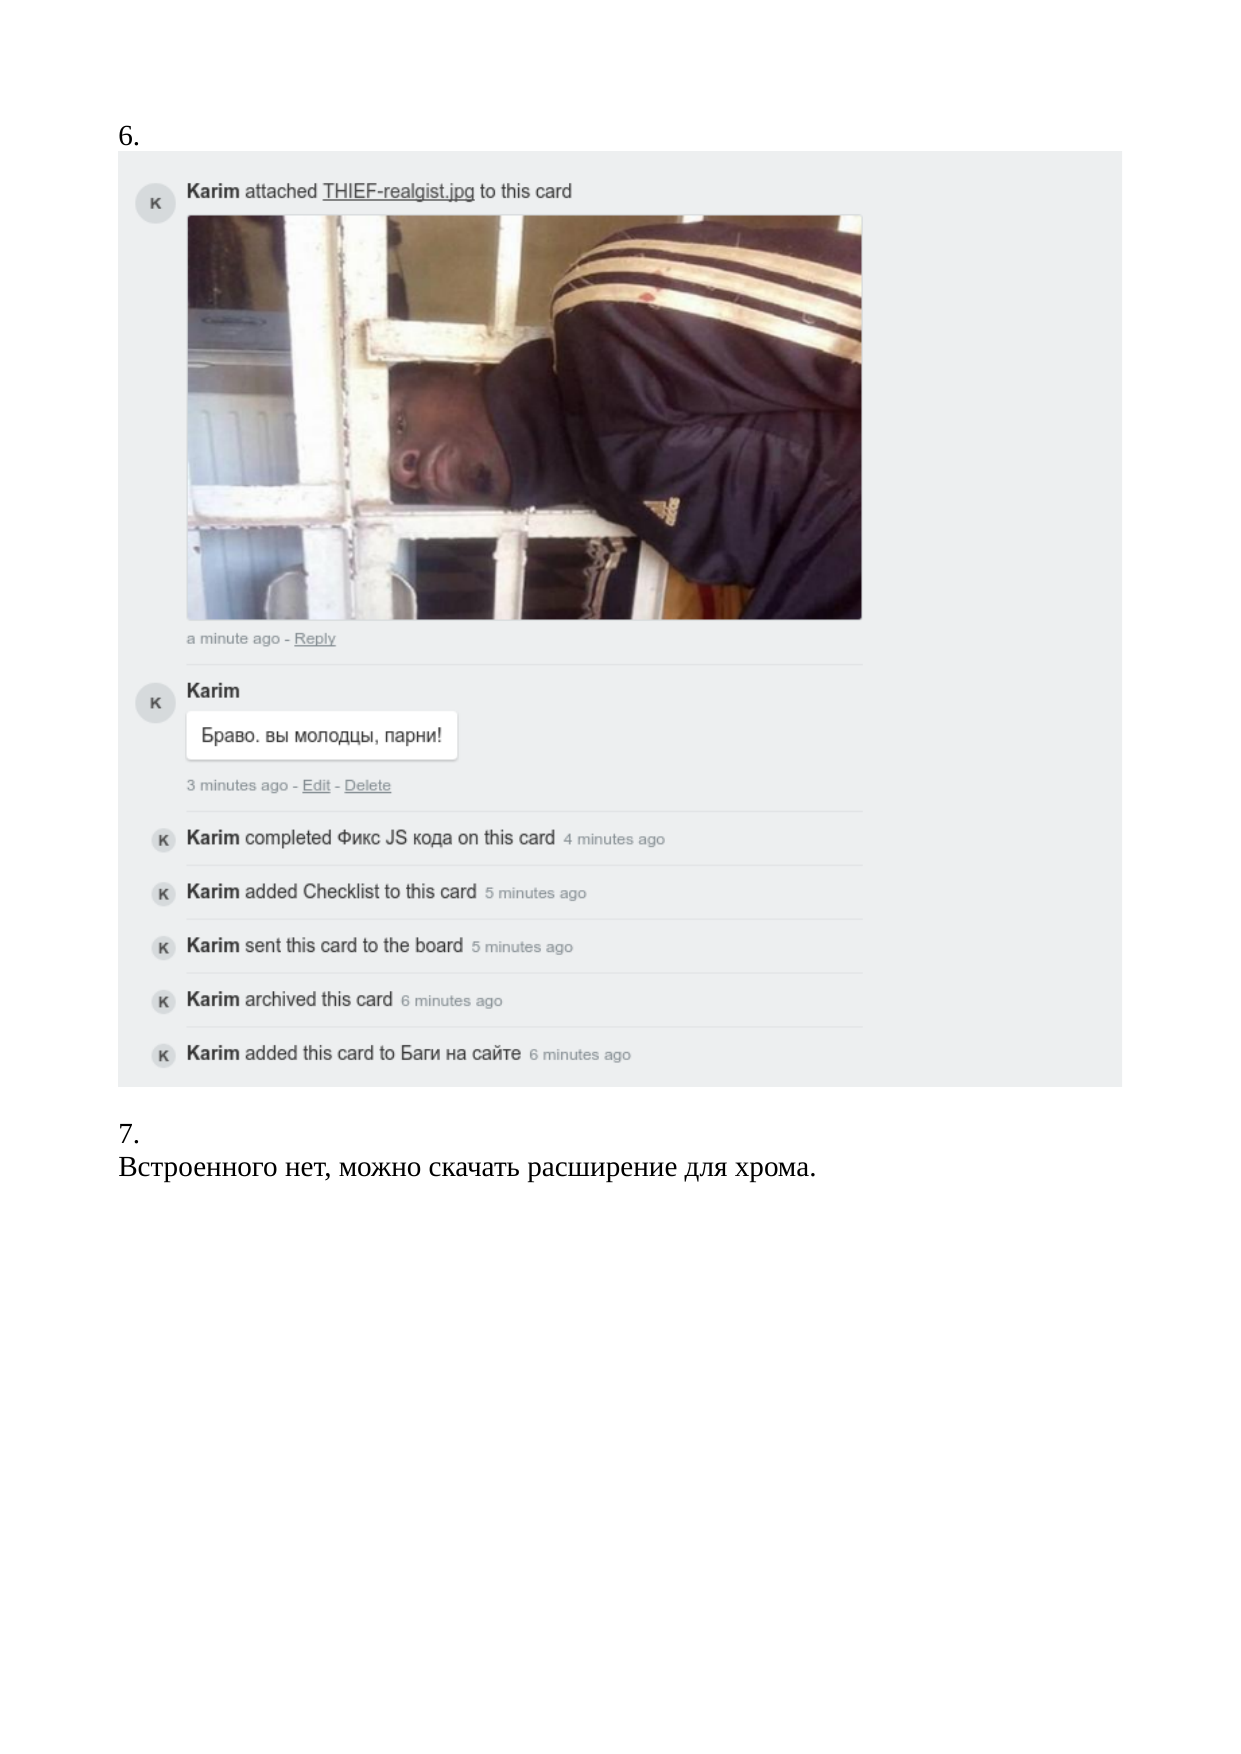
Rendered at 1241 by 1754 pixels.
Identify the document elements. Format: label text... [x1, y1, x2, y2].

text 6. [118, 118, 1122, 151]
text 7. [118, 1116, 1122, 1149]
picture [118, 151, 1123, 1087]
text Встроенного нет, можно скачать расширение для хрома. [118, 1149, 1122, 1183]
